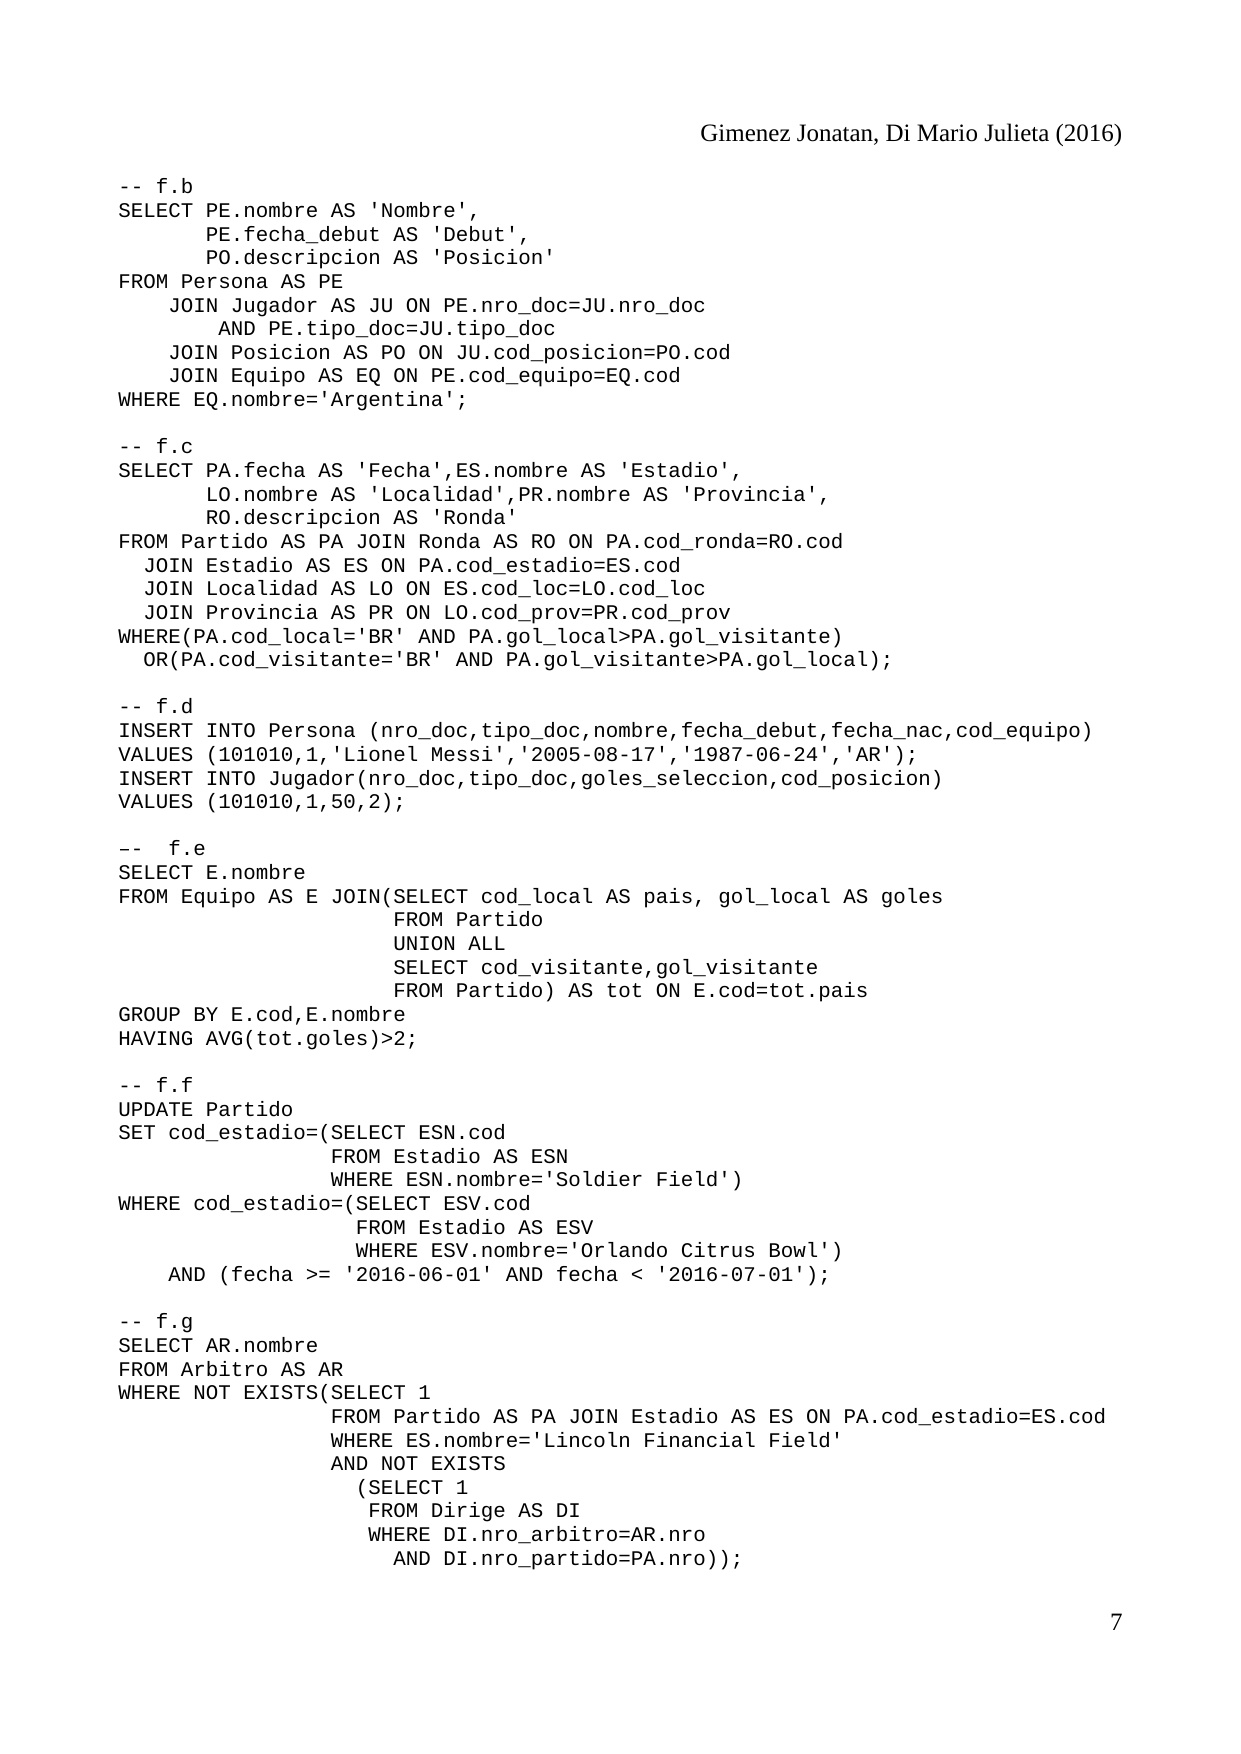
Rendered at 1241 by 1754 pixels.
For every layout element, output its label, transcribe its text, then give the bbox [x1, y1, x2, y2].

text -- f.d [118, 697, 1122, 720]
text SELECT E.nombre [118, 862, 1122, 886]
text FROM Estadio AS ESV [118, 1217, 1122, 1240]
text -- f.f [118, 1075, 1122, 1098]
text OR(PA.cod_visitante='BR' AND PA.gol_visitante>PA.gol_local); [118, 649, 1122, 673]
text WHERE DI.nro_arbitro=AR.nro [118, 1524, 1122, 1548]
text PO.descripcion AS 'Posicion' [118, 247, 1122, 271]
text WHERE cod_estadio=(SELECT ESV.cod [118, 1193, 1122, 1217]
text INSERT INTO Persona (nro_doc,tipo_doc,nombre,fecha_debut,fecha_nac,cod_equipo) [118, 720, 1122, 744]
text FROM Estadio AS ESN [118, 1146, 1122, 1169]
text SELECT cod_visitante,gol_visitante [118, 957, 1122, 980]
text LO.nombre AS 'Localidad',PR.nombre AS 'Provincia', [118, 484, 1122, 507]
text GROUP BY E.cod,E.nombre [118, 1004, 1122, 1028]
text SET cod_estadio=(SELECT ESN.cod [118, 1122, 1122, 1146]
text UPDATE Partido [118, 1098, 1122, 1122]
text FROM Arbitro AS AR [118, 1359, 1122, 1382]
text SELECT AR.nombre [118, 1335, 1122, 1359]
text WHERE NOT EXISTS(SELECT 1 [118, 1382, 1122, 1406]
text –- f.e [118, 838, 1122, 862]
text FROM Persona AS PE [118, 271, 1122, 294]
text -- f.g [118, 1311, 1122, 1335]
text WHERE ES.nombre='Lincoln Financial Field' [118, 1429, 1122, 1453]
text FROM Equipo AS E JOIN(SELECT cod_local AS pais, gol_local AS goles [118, 886, 1122, 909]
text VALUES (101010,1,50,2); [118, 791, 1122, 815]
text JOIN Provincia AS PR ON LO.cod_prov=PR.cod_prov [118, 602, 1122, 626]
text (SELECT 1 [118, 1477, 1122, 1501]
text JOIN Estadio AS ES ON PA.cod_estadio=ES.cod [118, 555, 1122, 578]
text FROM Dirige AS DI [118, 1501, 1122, 1524]
text JOIN Localidad AS LO ON ES.cod_loc=LO.cod_loc [118, 578, 1122, 602]
text FROM Partido [118, 909, 1122, 933]
text AND (fecha >= '2016-06-01' AND fecha < '2016-07-01'); [118, 1264, 1122, 1288]
text FROM Partido AS PA JOIN Estadio AS ES ON PA.cod_estadio=ES.cod [118, 1406, 1122, 1429]
text PE.fecha_debut AS 'Debut', [118, 224, 1122, 247]
text AND PE.tipo_doc=JU.tipo_doc [118, 318, 1122, 342]
text INSERT INTO Jugador(nro_doc,tipo_doc,goles_seleccion,cod_posicion) [118, 767, 1122, 791]
text SELECT PA.fecha AS 'Fecha',ES.nombre AS 'Estadio', [118, 460, 1122, 484]
text AND DI.nro_partido=PA.nro)); [118, 1548, 1122, 1571]
text WHERE(PA.cod_local='BR' AND PA.gol_local>PA.gol_visitante) [118, 626, 1122, 649]
text FROM Partido AS PA JOIN Ronda AS RO ON PA.cod_ronda=RO.cod [118, 531, 1122, 555]
text SELECT PE.nombre AS 'Nombre', [118, 200, 1122, 224]
text WHERE ESN.nombre='Soldier Field') [118, 1169, 1122, 1193]
text WHERE EQ.nombre='Argentina'; [118, 389, 1122, 413]
text HAVING AVG(tot.goles)>2; [118, 1028, 1122, 1051]
text -- f.b [118, 176, 1122, 200]
text UNION ALL [118, 933, 1122, 957]
text RO.descripcion AS 'Ronda' [118, 507, 1122, 531]
text JOIN Posicion AS PO ON JU.cod_posicion=PO.cod [118, 342, 1122, 366]
text VALUES (101010,1,'Lionel Messi','2005-08-17','1987-06-24','AR'); [118, 744, 1122, 767]
text JOIN Jugador AS JU ON PE.nro_doc=JU.nro_doc [118, 294, 1122, 318]
text FROM Partido) AS tot ON E.cod=tot.pais [118, 980, 1122, 1004]
text AND NOT EXISTS [118, 1453, 1122, 1477]
text -- f.c [118, 436, 1122, 460]
text WHERE ESV.nombre='Orlando Citrus Bowl') [118, 1240, 1122, 1264]
text JOIN Equipo AS EQ ON PE.cod_equipo=EQ.cod [118, 366, 1122, 389]
